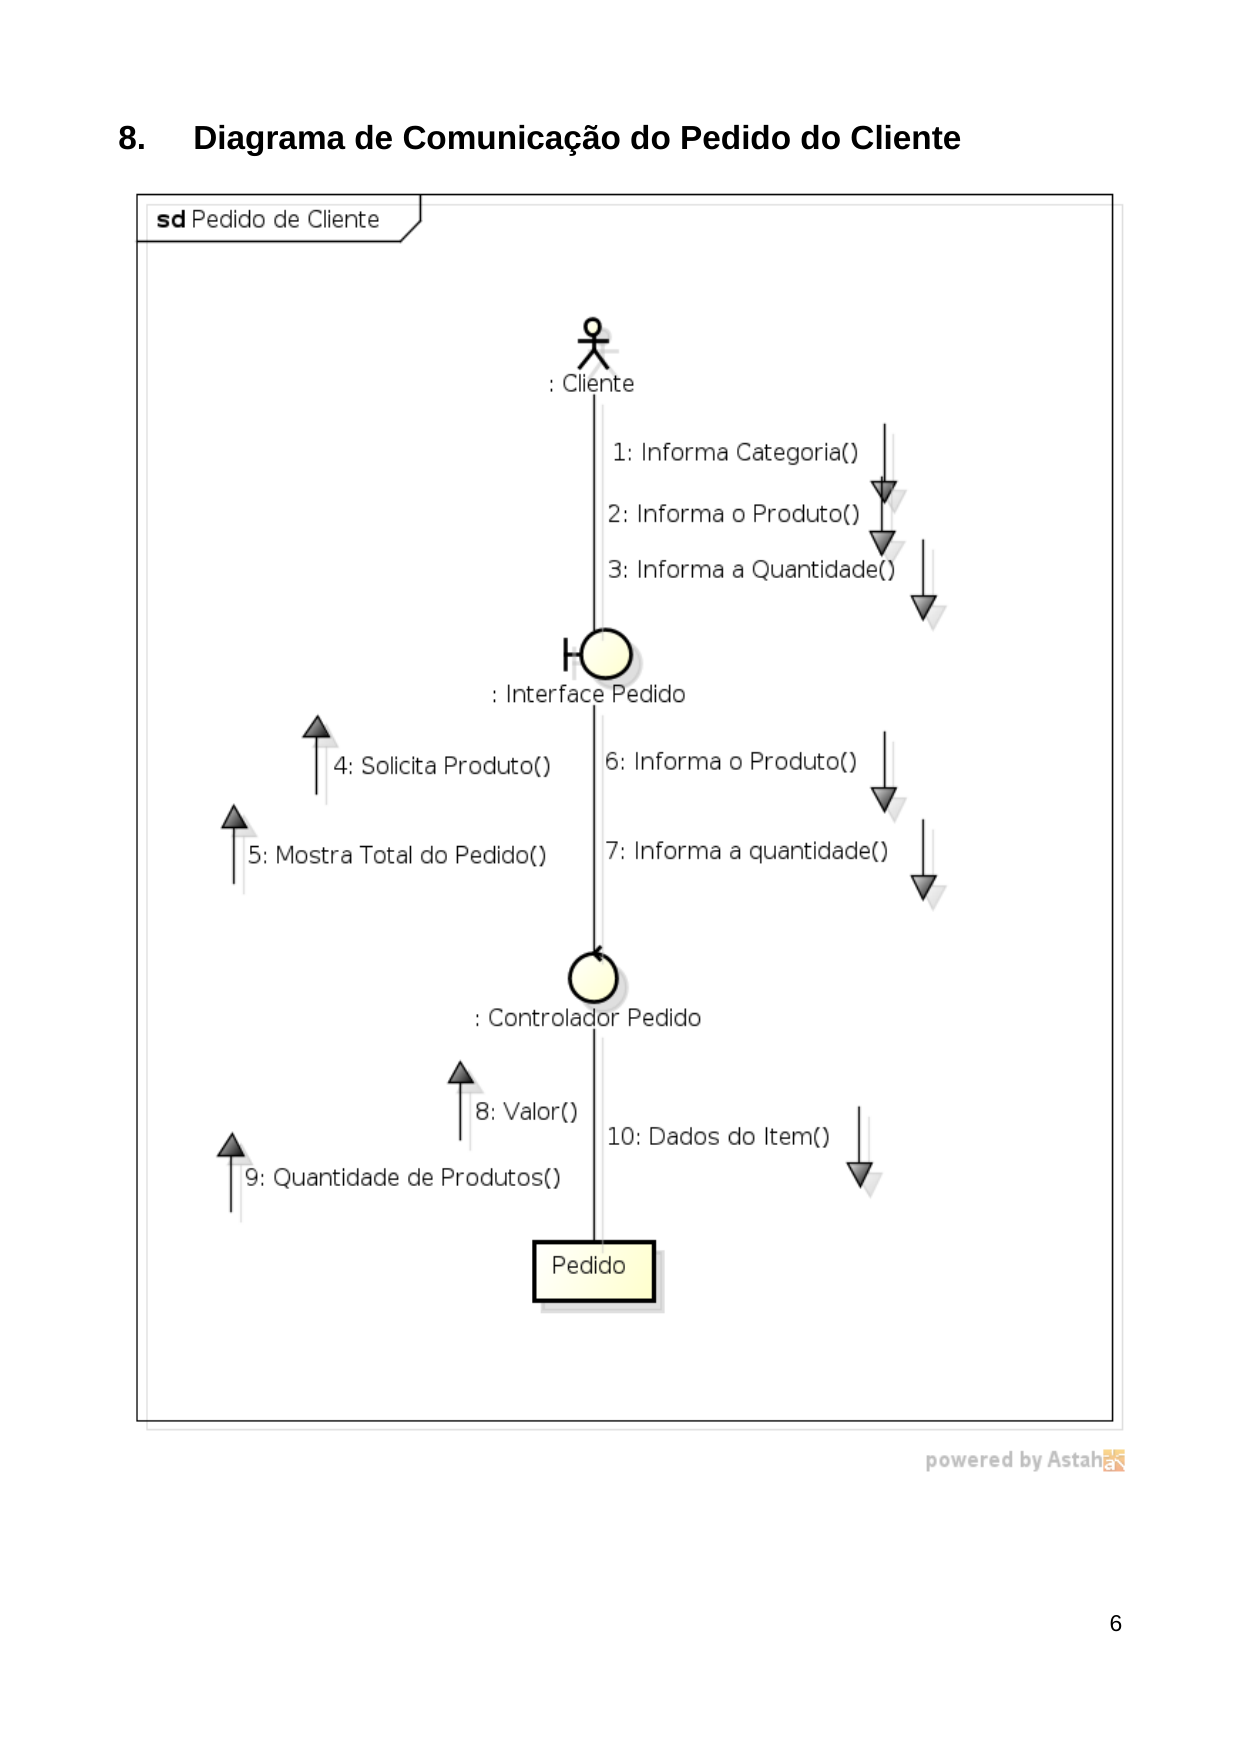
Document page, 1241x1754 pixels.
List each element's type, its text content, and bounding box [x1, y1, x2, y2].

picture [118, 175, 1132, 1479]
text 8. Diagrama de Comunicação do Pedido do Cliente [118, 118, 1122, 157]
